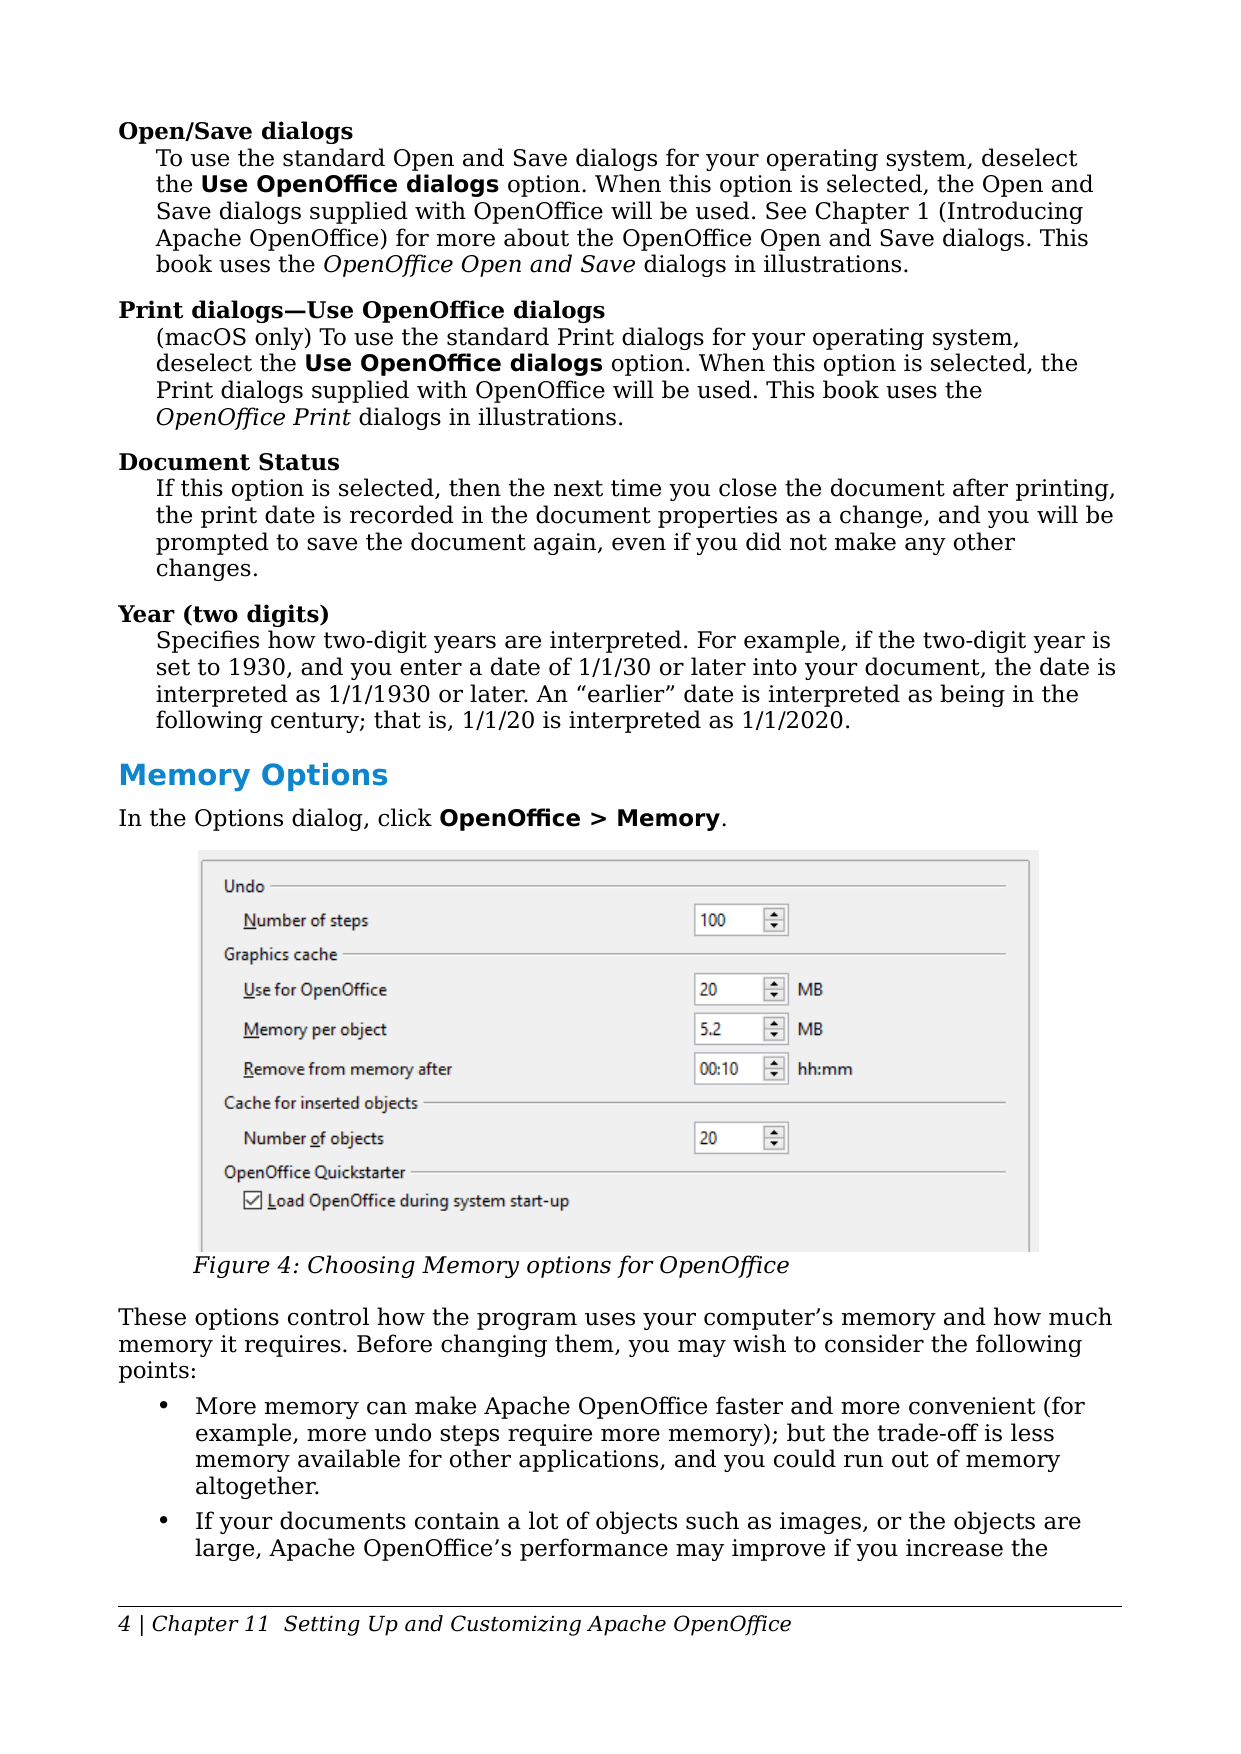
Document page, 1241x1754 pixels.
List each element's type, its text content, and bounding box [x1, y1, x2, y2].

list More memory can make Apache OpenOffice faster and more convenient (for example, more undo steps require more memory); but the trade-off is less memory available for other applications, and you could run out of memory altogether. [156, 1391, 1122, 1500]
text Document Status [118, 449, 1122, 476]
text Figure 4: Choosing Memory options for OpenOffice [193, 851, 1040, 1279]
picture [197, 850, 1040, 1252]
text To use the standard Open and Save dialogs for your operating system, deselect the Use OpenOffice dialogs option. When this option is selected, the Open and Save dialogs supplied with OpenOffice will be used. See Chapter 1 (Introducing Apache OpenOffice) for more about the OpenOffice Open and Save dialogs. This book uses the OpenOffice Open and Save dialogs in illustrations. [156, 145, 1122, 278]
text Year (two digits) [118, 601, 1122, 628]
text Specifies how two-digit years are interpreted. For example, if the two-digit year is set to 1930, and you enter a date of 1/1/30 or later into your document, the date is interpreted as 1/1/1930 or later. An “earlier” date is interpreted as being in the following century; that is, 1/1/20 is interpreted as 1/1/2020. [156, 628, 1122, 734]
text (macOS only) To use the standard Print dialogs for your operating system, deselect the Use OpenOffice dialogs option. When this option is selected, the Print dialogs supplied with OpenOffice will be used. This book uses the OpenOffice Print dialogs in illustrations. [156, 324, 1122, 430]
list These options control how the program uses your computer’s memory and how much memory it requires. Before changing them, you may wish to consider the following points: [118, 1304, 1122, 1384]
list In the Options dialog, click OpenOffice > Memory. [118, 805, 1122, 832]
text Print dialogs—Use OpenOffice dialogs [118, 297, 1122, 324]
list If your documents contain a lot of objects such as images, or the objects are large, Apache OpenOffice’s performance may improve if you increase the [156, 1506, 1122, 1562]
text If this option is selected, then the next time you close the document after printing, the print date is recorded in the document properties as a change, and you will be prompted to save the document again, even if you did not make any other changes. [156, 476, 1122, 582]
subtitle Memory Options [118, 758, 1122, 792]
text Open/Save dialogs [118, 118, 1122, 145]
